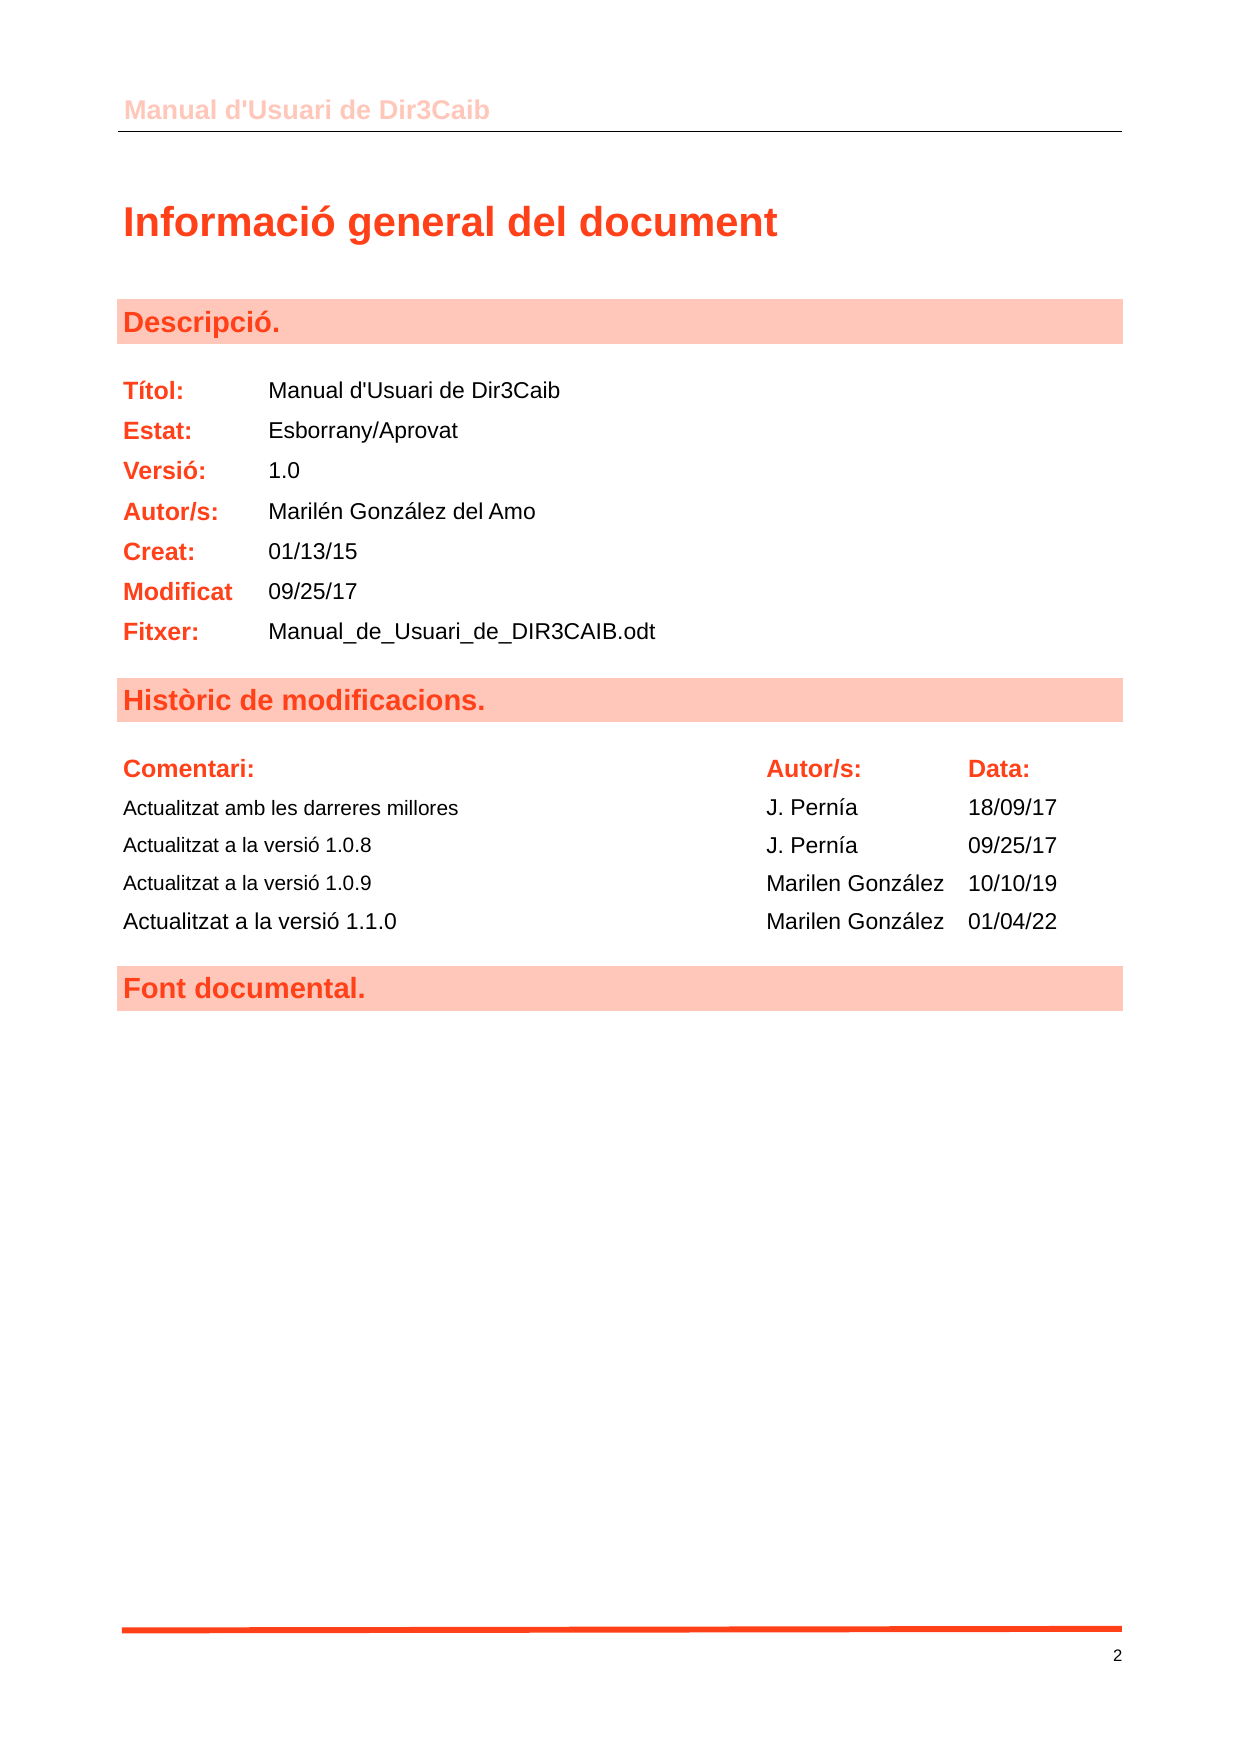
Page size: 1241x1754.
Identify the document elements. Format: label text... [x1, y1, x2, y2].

table_cell Autor/s: [760, 748, 962, 788]
table_header Informació general del document [117, 192, 1123, 299]
table_cell 25/09/17 [962, 826, 1123, 864]
table_cell Manual_de_Usuari_de_DIR3CAIB.odt [262, 611, 1123, 652]
table_cell Font documental. [117, 966, 1123, 1011]
table_cell Comentari: [117, 748, 760, 788]
table_cell [117, 940, 1123, 966]
table_cell J. Pernía [760, 826, 962, 864]
table_cell Marilen González [760, 864, 962, 902]
table_cell Actualitzat a la versió 1.0.9 [117, 864, 760, 902]
table_cell [117, 344, 1123, 370]
table_cell [117, 1036, 1123, 1074]
table_cell Autor/s: [117, 491, 262, 531]
table_cell 13/01/15 [262, 531, 1123, 571]
table_cell Creat: [117, 531, 262, 571]
table_cell Actualitzat a la versió 1.1.0 [117, 902, 760, 940]
table_cell Títol: [117, 370, 262, 410]
table_cell Actualitzat a la versió 1.0.8 [117, 826, 760, 864]
table_cell J. Pernía [760, 789, 962, 826]
table_cell Fitxer: [117, 611, 262, 652]
table_cell Històric de modificacions. [117, 678, 1123, 722]
table_cell Descripció. [117, 299, 1123, 344]
table_cell [117, 1074, 1123, 1114]
table_cell Data: [962, 748, 1123, 788]
table_cell Manual d'Usuari de Dir3Caib [262, 370, 1123, 410]
table_cell [117, 723, 1123, 748]
table_cell Actualitzat amb les darreres millores [117, 789, 760, 826]
table_cell Modificat [117, 571, 262, 611]
table_cell Marilén González del Amo [262, 491, 1123, 531]
table_cell Versió: [117, 451, 262, 491]
table_cell 1.0 [262, 451, 1123, 491]
table_cell Estat: [117, 410, 262, 451]
table_cell [117, 1114, 1123, 1152]
table_cell 18/09/17 [962, 789, 1123, 826]
table_cell [117, 1011, 1123, 1036]
table_cell Esborrany/Aprovat [262, 410, 1123, 451]
table_cell [117, 652, 1123, 677]
table_cell 10/10/19 [962, 864, 1123, 902]
table_cell 01/04/22 [962, 902, 1123, 940]
table_cell 25/09/17 [262, 571, 1123, 611]
table_cell Marilen González [760, 902, 962, 940]
